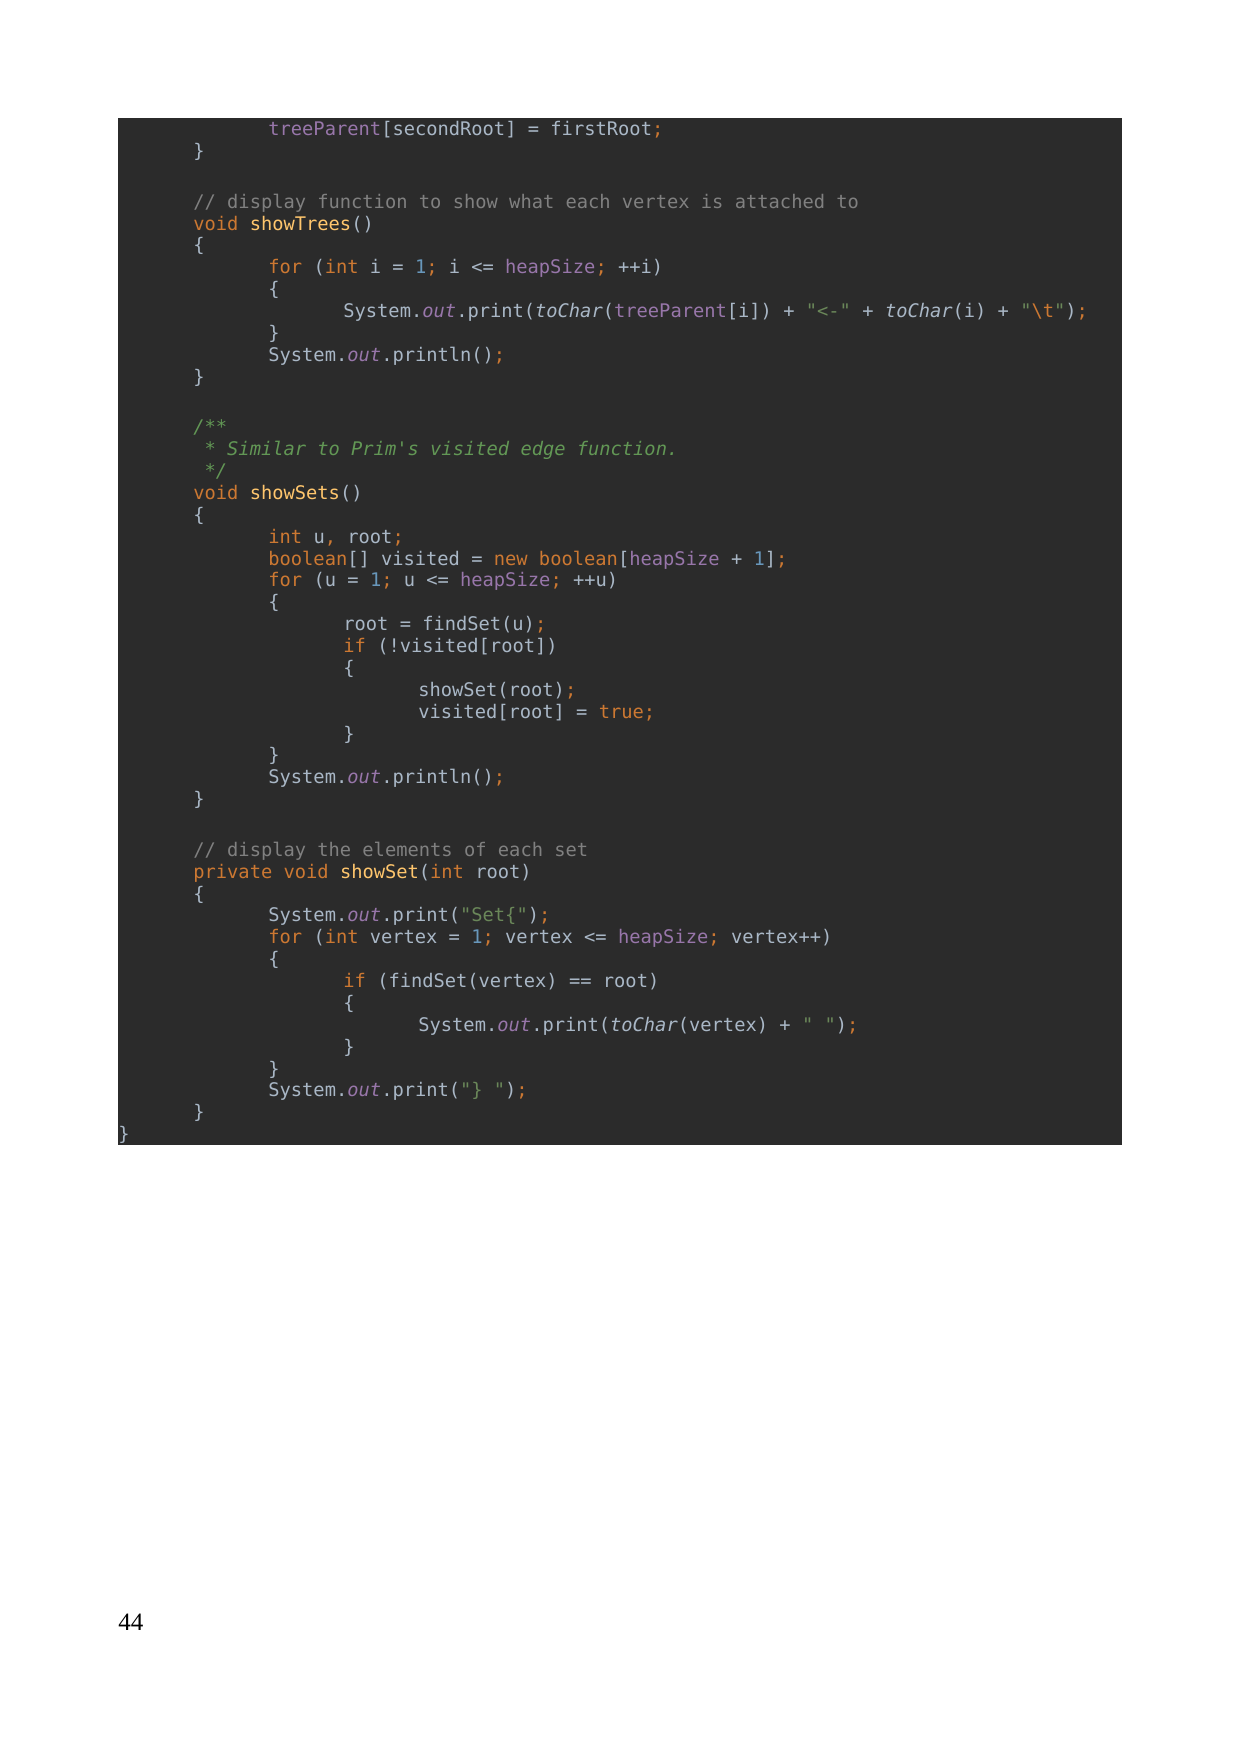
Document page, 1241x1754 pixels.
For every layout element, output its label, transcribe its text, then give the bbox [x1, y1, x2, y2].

text treeParent[secondRoot] = firstRoot; } // display function to show what each vertex is attached to void showTrees() { for (int i = 1; i <= heapSize; ++i) { System.out.print(toChar(treeParent[i]) + "<-" + toChar(i) + "\t"); } System.out.println(); } /** * Similar to Prim's visited edge function. */ void showSets() { int u, root; boolean[] visited = new boolean[heapSize + 1]; for (u = 1; u <= heapSize; ++u) { root = findSet(u); if (!visited[root]) { showSet(root); visited[root] = true; } } System.out.println(); } // display the elements of each set private void showSet(int root) { System.out.print("Set{"); for (int vertex = 1; vertex <= heapSize; vertex++) { if (findSet(vertex) == root) { System.out.print(toChar(vertex) + " "); } } System.out.print("} "); } } [118, 118, 1122, 1145]
